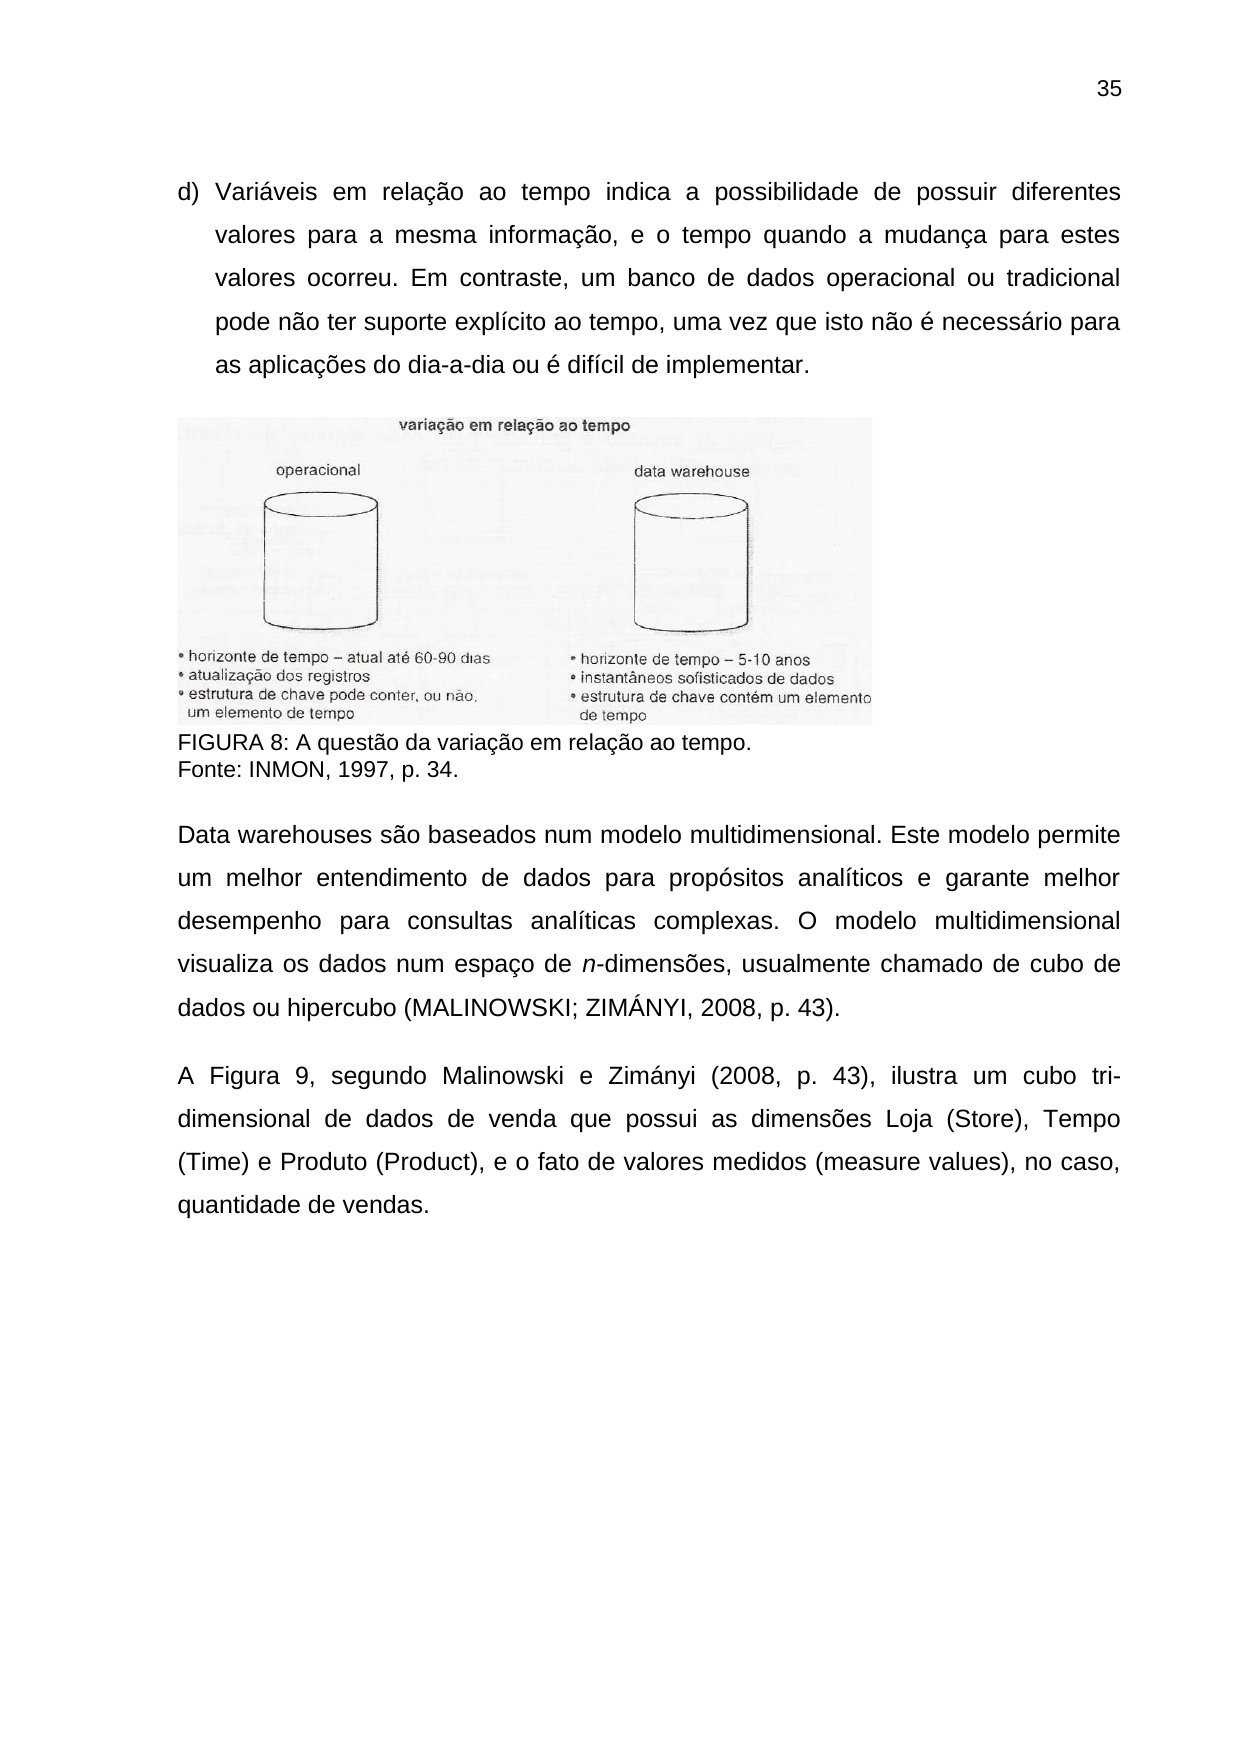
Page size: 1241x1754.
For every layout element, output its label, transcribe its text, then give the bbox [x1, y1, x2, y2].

text A Figura 9, segundo Malinowski e Zimányi (2008, p. 43), ilustra um cubo tri-dimensional de dados de venda que possui as dimensões Loja (Store), Tempo (Time) e Produto (Product), e o fato de valores medidos (measure values), no caso, quantidade de vendas. [177, 1061, 1122, 1219]
text FIGURA 8: A questão da variação em relação ao tempo. [177, 729, 1122, 756]
picture [177, 417, 873, 725]
text Data warehouses são baseados num modelo multidimensional. Este modelo permite um melhor entendimento de dados para propósitos analíticos e garante melhor desempenho para consultas analíticas complexas. O modelo multidimensional visualiza os dados num espaço de n-dimensões, usualmente chamado de cubo de dados ou hipercubo (MALINOWSKI; ZIMÁNYI, 2008, p. 43). [177, 820, 1122, 1021]
text Fonte: INMON, 1997, p. 34. [177, 756, 1122, 782]
list Variáveis em relação ao tempo indica a possibilidade de possuir diferentes valores para a mesma informação, e o tempo quando a mudança para estes valores ocorreu. Em contraste, um banco de dados operacional ou tradicional pode não ter suporte explícito ao tempo, uma vez que isto não é necessário para as aplicações do dia-a-dia ou é difícil de implementar. [177, 177, 1122, 378]
